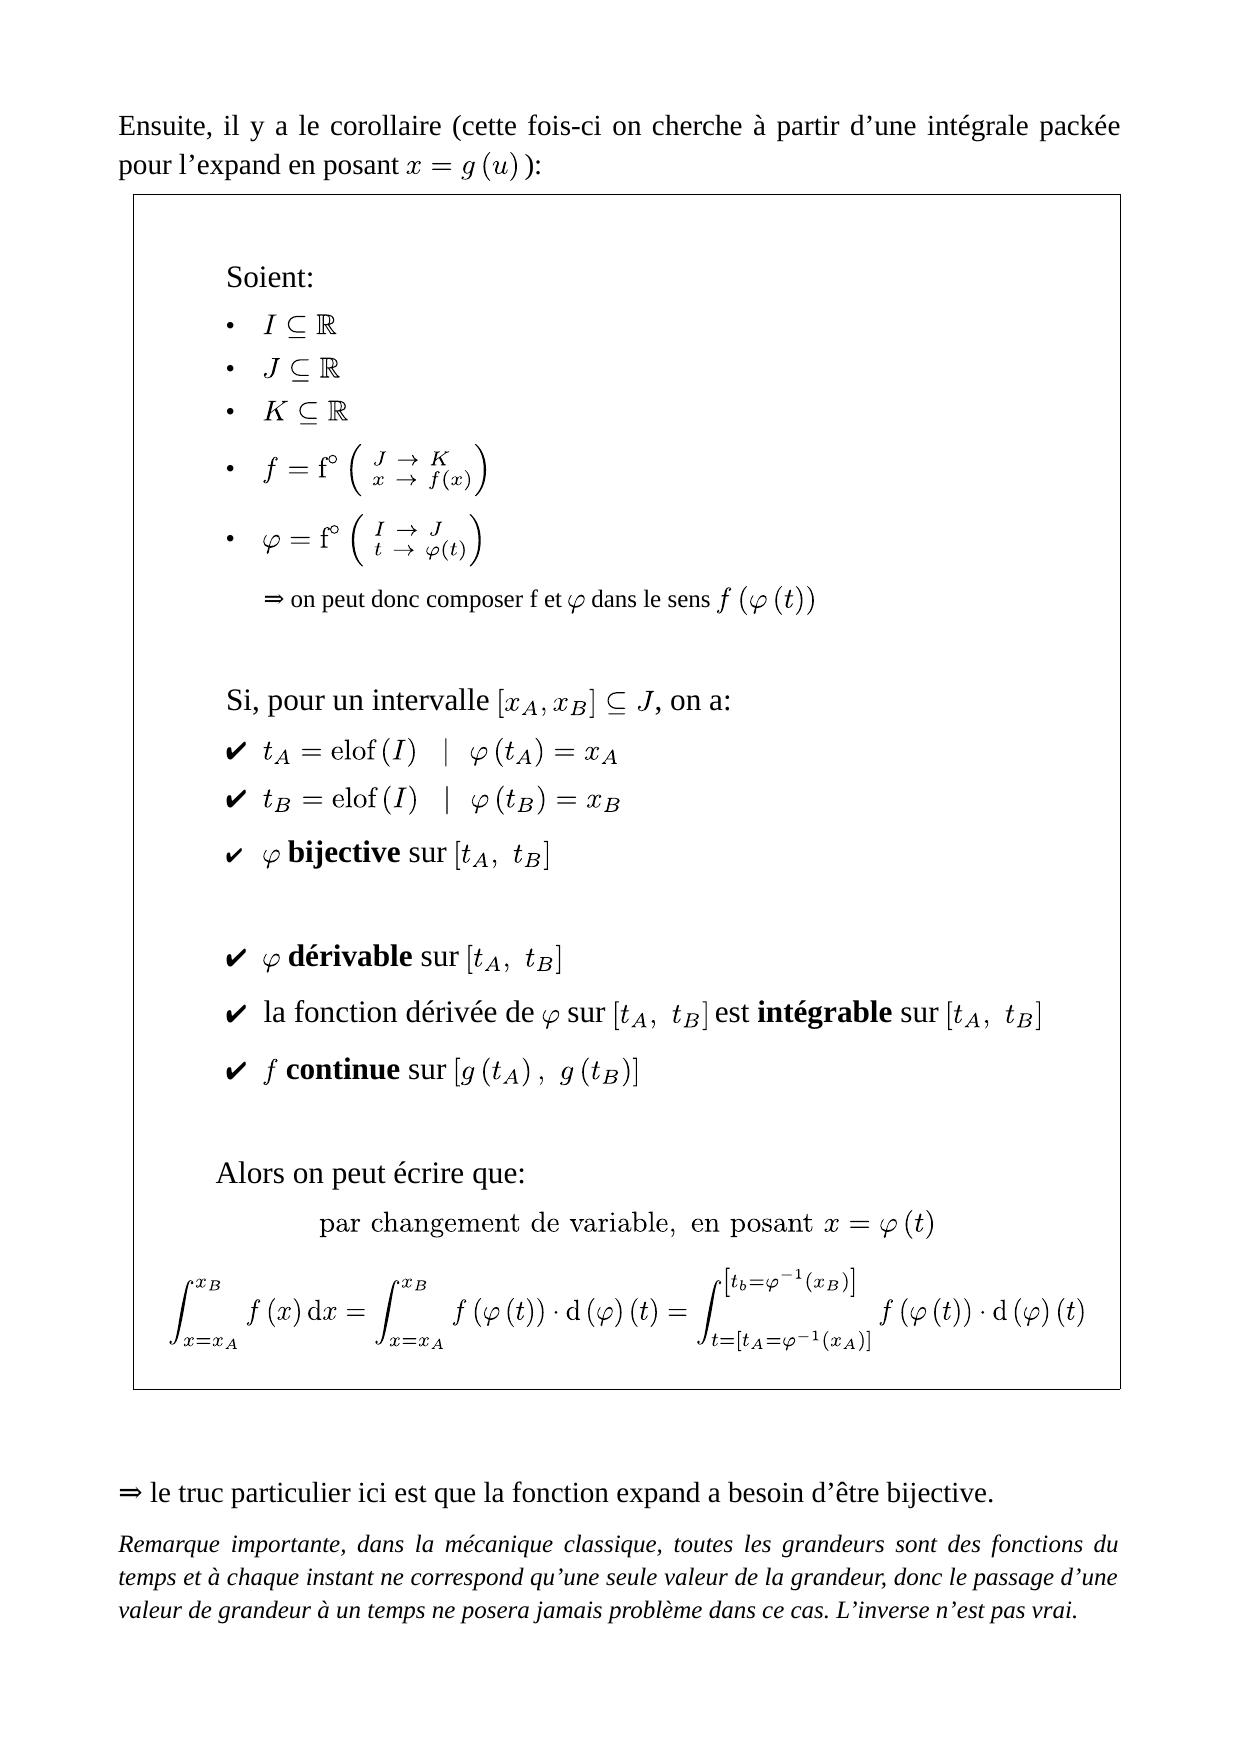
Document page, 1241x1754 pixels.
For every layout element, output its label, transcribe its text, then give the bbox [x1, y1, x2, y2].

list dérivable sur [226, 937, 1111, 974]
list la fonction dérivée de sur est intégrable sur [226, 994, 1111, 1030]
text Si, pour un intervalle , on a: [226, 681, 1111, 718]
list continue sur [226, 1050, 1111, 1087]
text Remarque importante, dans la mécanique classique, toutes les grandeurs sont des fonctions du temps et à chaque instant ne correspond qu’une seule valeur de la grandeur, donc le passage d’une valeur de grandeur à un temps ne posera jamais problème dans ce cas. L’inverse n’est pas vrai. [118, 1529, 1122, 1623]
list ⇒ on peut donc composer f et dans le sens [226, 584, 1111, 615]
text ⇒ le truc particulier ici est que la fonction expand a besoin d’être bijective. [118, 1476, 1122, 1509]
list bijective sur [226, 833, 1111, 870]
text Soient: [226, 259, 1111, 294]
text Alors on peut écrire que: [142, 1154, 1111, 1190]
text Ensuite, il y a le corollaire (cette fois-ci on cherche à partir d’une intégrale packée pour l’expand en posant ): [118, 108, 1122, 181]
text Ensuite, il y a le corollaire (cette fois-ci on cherche à partir d’une intégrale packée pour l’expand en posant ): [134, 195, 1120, 1389]
